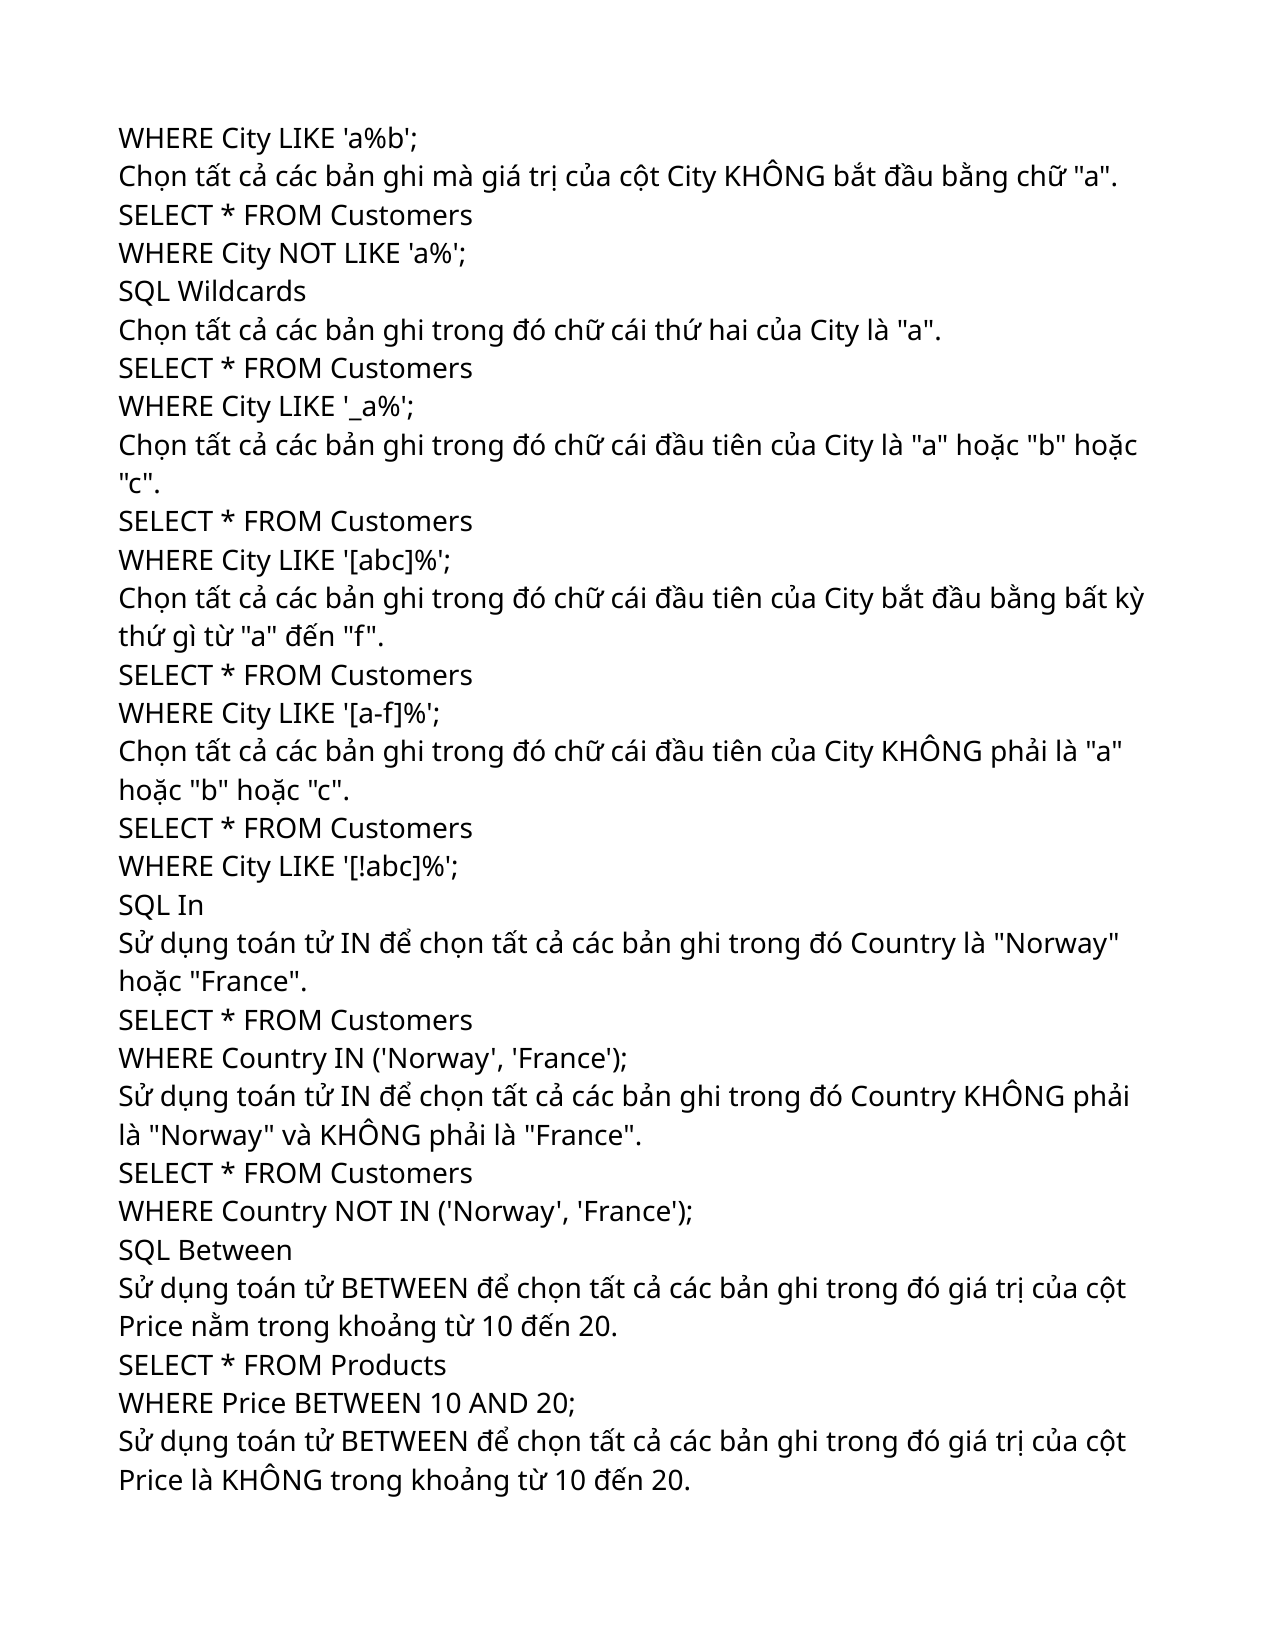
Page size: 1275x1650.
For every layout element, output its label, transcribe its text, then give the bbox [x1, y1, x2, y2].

text SELECT * FROM Customers [118, 348, 1157, 386]
text WHERE City LIKE '[a-f]%'; [118, 693, 1157, 731]
text Chọn tất cả các bản ghi mà giá trị của cột City KHÔNG bắt đầu bằng chữ "a". [118, 156, 1157, 195]
text Sử dụng toán tử IN để chọn tất cả các bản ghi trong đó Country là "Norway" hoặc "France". [118, 923, 1157, 1000]
text SELECT * FROM Customers [118, 501, 1157, 540]
text Chọn tất cả các bản ghi trong đó chữ cái đầu tiên của City là "a" hoặc "b" hoặc "c". [118, 425, 1157, 501]
text SQL Wildcards [118, 271, 1157, 310]
text WHERE City LIKE '[!abc]%'; [118, 846, 1157, 885]
text SQL Between [118, 1230, 1157, 1268]
text SELECT * FROM Customers [118, 1000, 1157, 1038]
text Sử dụng toán tử BETWEEN để chọn tất cả các bản ghi trong đó giá trị của cột Price nằm trong khoảng từ 10 đến 20. [118, 1268, 1157, 1345]
text WHERE City LIKE '_a%'; [118, 386, 1157, 425]
text Chọn tất cả các bản ghi trong đó chữ cái đầu tiên của City KHÔNG phải là "a" hoặc "b" hoặc "c". [118, 731, 1157, 808]
text Chọn tất cả các bản ghi trong đó chữ cái đầu tiên của City bắt đầu bằng bất kỳ thứ gì từ "a" đến "f". [118, 578, 1157, 655]
text WHERE Price BETWEEN 10 AND 20; [118, 1383, 1157, 1421]
text SQL In [118, 885, 1157, 923]
text SELECT * FROM Customers [118, 808, 1157, 846]
text SELECT * FROM Customers [118, 655, 1157, 693]
text WHERE City LIKE '[abc]%'; [118, 540, 1157, 578]
text Sử dụng toán tử BETWEEN để chọn tất cả các bản ghi trong đó giá trị của cột Price là KHÔNG trong khoảng từ 10 đến 20. [118, 1421, 1157, 1498]
text WHERE Country IN ('Norway', 'France'); [118, 1038, 1157, 1076]
text SELECT * FROM Customers [118, 1153, 1157, 1191]
text Chọn tất cả các bản ghi trong đó chữ cái thứ hai của City là "a". [118, 310, 1157, 348]
text SELECT * FROM Products [118, 1345, 1157, 1383]
text SELECT * FROM Customers [118, 195, 1157, 233]
text WHERE Country NOT IN ('Norway', 'France'); [118, 1191, 1157, 1230]
text WHERE City NOT LIKE 'a%'; [118, 233, 1157, 271]
text WHERE City LIKE 'a%b'; [118, 118, 1157, 156]
text Sử dụng toán tử IN để chọn tất cả các bản ghi trong đó Country KHÔNG phải là "Norway" và KHÔNG phải là "France". [118, 1076, 1157, 1153]
